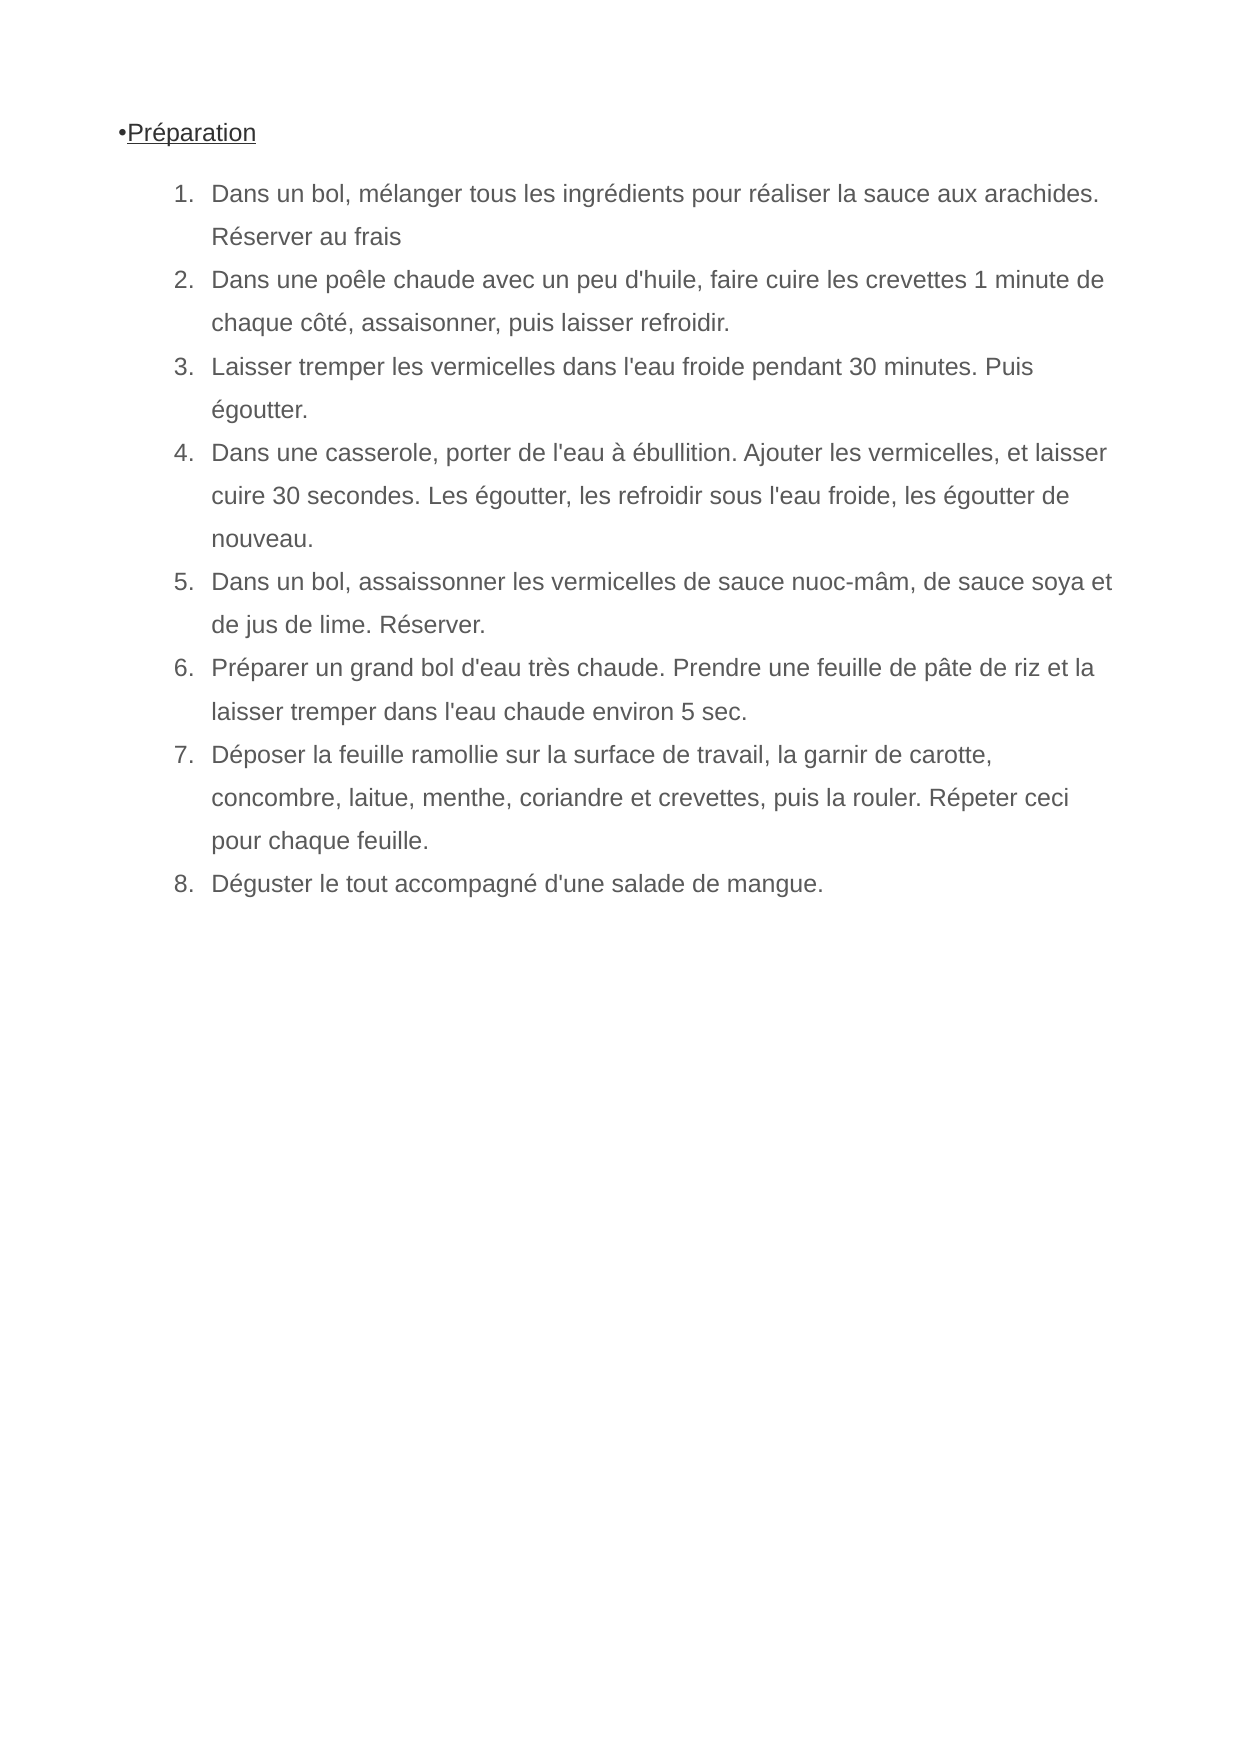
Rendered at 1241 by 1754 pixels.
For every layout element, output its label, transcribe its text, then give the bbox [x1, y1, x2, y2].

list Dans un bol, mélanger tous les ingrédients pour réaliser la sauce aux arachides. Réserver au frais [174, 179, 1122, 251]
list Préparation [118, 118, 1122, 147]
list Dans une poêle chaude avec un peu d'huile, faire cuire les crevettes 1 minute de chaque côté, assaisonner, puis laisser refroidir. [174, 265, 1122, 337]
list Déguster le tout accompagné d'une salade de mangue. [174, 869, 1122, 898]
list Déposer la feuille ramollie sur la surface de travail, la garnir de carotte, concombre, laitue, menthe, coriandre et crevettes, puis la rouler. Répeter ceci pour chaque feuille. [174, 740, 1122, 855]
list Laisser tremper les vermicelles dans l'eau froide pendant 30 minutes. Puis égoutter. [174, 352, 1122, 423]
list Dans un bol, assaissonner les vermicelles de sauce nuoc-mâm, de sauce soya et de jus de lime. Réserver. [174, 567, 1122, 639]
list Préparer un grand bol d'eau très chaude. Prendre une feuille de pâte de riz et la laisser tremper dans l'eau chaude environ 5 sec. [174, 653, 1122, 725]
list Dans une casserole, porter de l'eau à ébullition. Ajouter les vermicelles, et laisser cuire 30 secondes. Les égoutter, les refroidir sous l'eau froide, les égoutter de nouveau. [174, 438, 1122, 553]
